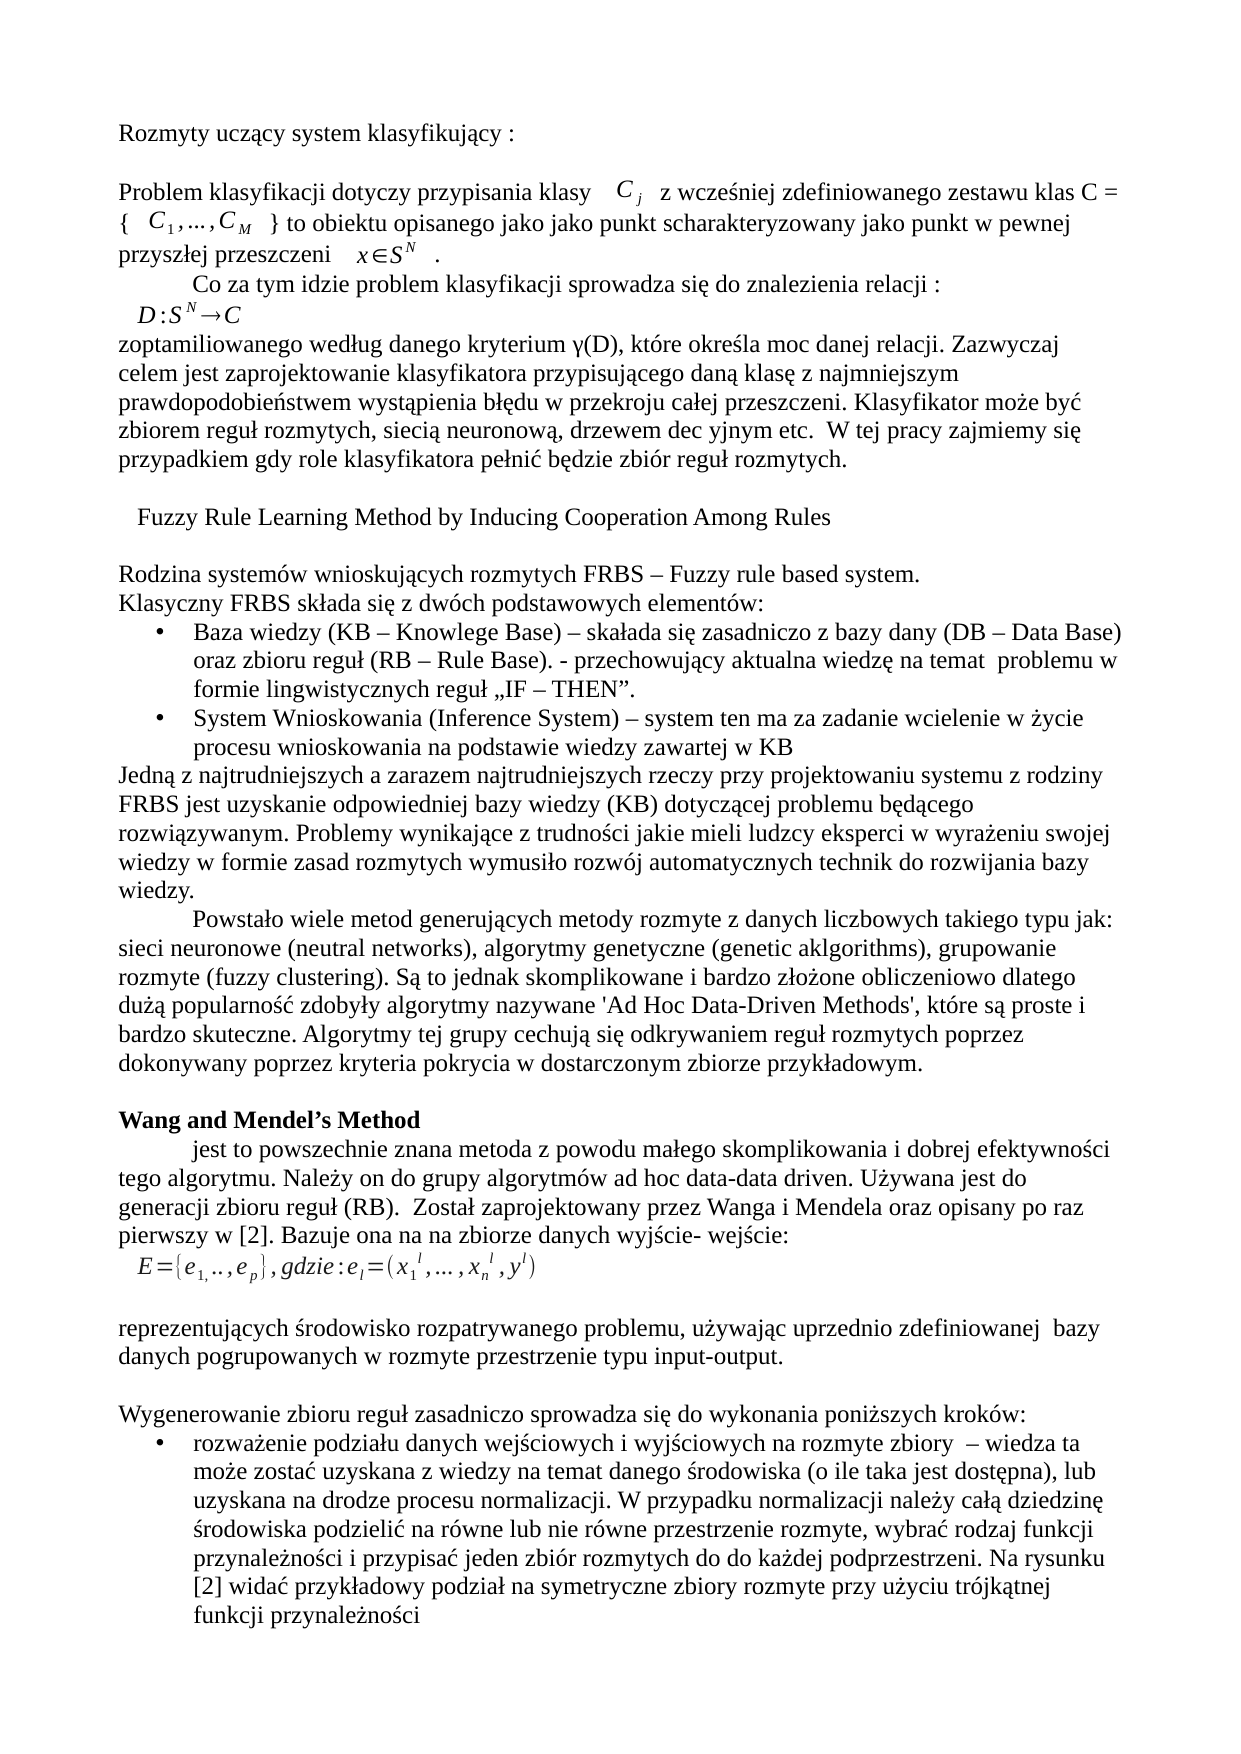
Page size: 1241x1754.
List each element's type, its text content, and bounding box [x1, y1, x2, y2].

text Fuzzy Rule Learning Method by Inducing Cooperation Among Rules [118, 502, 1122, 530]
text Klasyczny FRBS składa się z dwóch podstawowych elementów: [118, 588, 1122, 617]
text Jedną z najtrudniejszych a zarazem najtrudniejszych rzeczy przy projektowaniu systemu z rodziny FRBS jest uzyskanie odpowiedniej bazy wiedzy (KB) dotyczącej problemu będącego rozwiązywanym. Problemy wynikające z trudności jakie mieli ludzcy eksperci w wyrażeniu swojej wiedzy w formie zasad rozmytych wymusiło rozwój automatycznych technik do rozwijania bazy wiedzy. [118, 760, 1122, 904]
text Co za tym idzie problem klasyfikacji sprowadza się do znalezienia relacji : [118, 269, 1122, 298]
text Rozmyty uczący system klasyfikujący : [118, 118, 1122, 147]
list rozważenie podziału danych wejściowych i wyjściowych na rozmyte zbiory – wiedza ta może zostać uzyskana z wiedzy na temat danego środowiska (o ile taka jest dostępna), lub uzyskana na drodze procesu normalizacji. W przypadku normalizacji należy całą dziedzinę środowiska podzielić na równe lub nie równe przestrzenie rozmyte, wybrać rodzaj funkcji przynależności i przypisać jeden zbiór rozmytych do do każdej podprzestrzeni. Na rysunku [2] widać przykładowy podział na symetryczne zbiory rozmyte przy użyciu trójkątnej funkcji przynależności [156, 1428, 1122, 1629]
text jest to powszechnie znana metoda z powodu małego skomplikowania i dobrej efektywności tego algorytmu. Należy on do grupy algorytmów ad hoc data-data driven. Używana jest do generacji zbioru reguł (RB). Został zaprojektowany przez Wanga i Mendela oraz opisany po raz pierwszy w [2]. Bazuje ona na na zbiorze danych wyjście- wejście: [118, 1134, 1122, 1249]
text zoptamiliowanego według danego kryterium γ(D), które określa moc danej relacji. Zazwyczaj celem jest zaprojektowanie klasyfikatora przypisującego daną klasę z najmniejszym prawdopodobieństwem wystąpienia błędu w przekroju całej przeszczeni. Klasyfikator może być zbiorem reguł rozmytych, siecią neuronową, drzewem dec yjnym etc. W tej pracy zajmiemy się przypadkiem gdy role klasyfikatora pełnić będzie zbiór reguł rozmytych. [118, 329, 1122, 473]
list System Wnioskowania (Inference System) – system ten ma za zadanie wcielenie w życie procesu wnioskowania na podstawie wiedzy zawartej w KB [156, 703, 1122, 760]
text Rodzina systemów wnioskujących rozmytych FRBS – Fuzzy rule based system. [118, 559, 1122, 588]
list Baza wiedzy (KB – Knowlege Base) – skałada się zasadniczo z bazy dany (DB – Data Base) oraz zbioru reguł (RB – Rule Base). - przechowujący aktualna wiedzę na temat problemu w formie lingwistycznych reguł „IF – THEN”. [156, 617, 1122, 703]
text reprezentujących środowisko rozpatrywanego problemu, używając uprzednio zdefiniowanej bazy danych pogrupowanych w rozmyte przestrzenie typu input-output. [118, 1313, 1122, 1370]
text Wang and Mendel’s Method [118, 1105, 1122, 1134]
text Powstało wiele metod generujących metody rozmyte z danych liczbowych takiego typu jak: sieci neuronowe (neutral networks), algorytmy genetyczne (genetic aklgorithms), grupowanie rozmyte (fuzzy clustering). Są to jednak skomplikowane i bardzo złożone obliczeniowo dlatego dużą popularność zdobyły algorytmy nazywane 'Ad Hoc Data-Driven Methods', które są proste i bardzo skuteczne. Algorytmy tej grupy cechują się odkrywaniem reguł rozmytych poprzez dokonywany poprzez kryteria pokrycia w dostarczonym zbiorze przykładowym. [118, 904, 1122, 1077]
text Wygenerowanie zbioru reguł zasadniczo sprowadza się do wykonania poniższych kroków: [118, 1399, 1122, 1428]
text Problem klasyfikacji dotyczy przypisania klasy z wcześniej zdefiniowanego zestawu klas C = {} to obiektu opisanego jako jako punkt scharakteryzowany jako punkt w pewnej przyszłej przeszczeni . [118, 176, 1122, 269]
